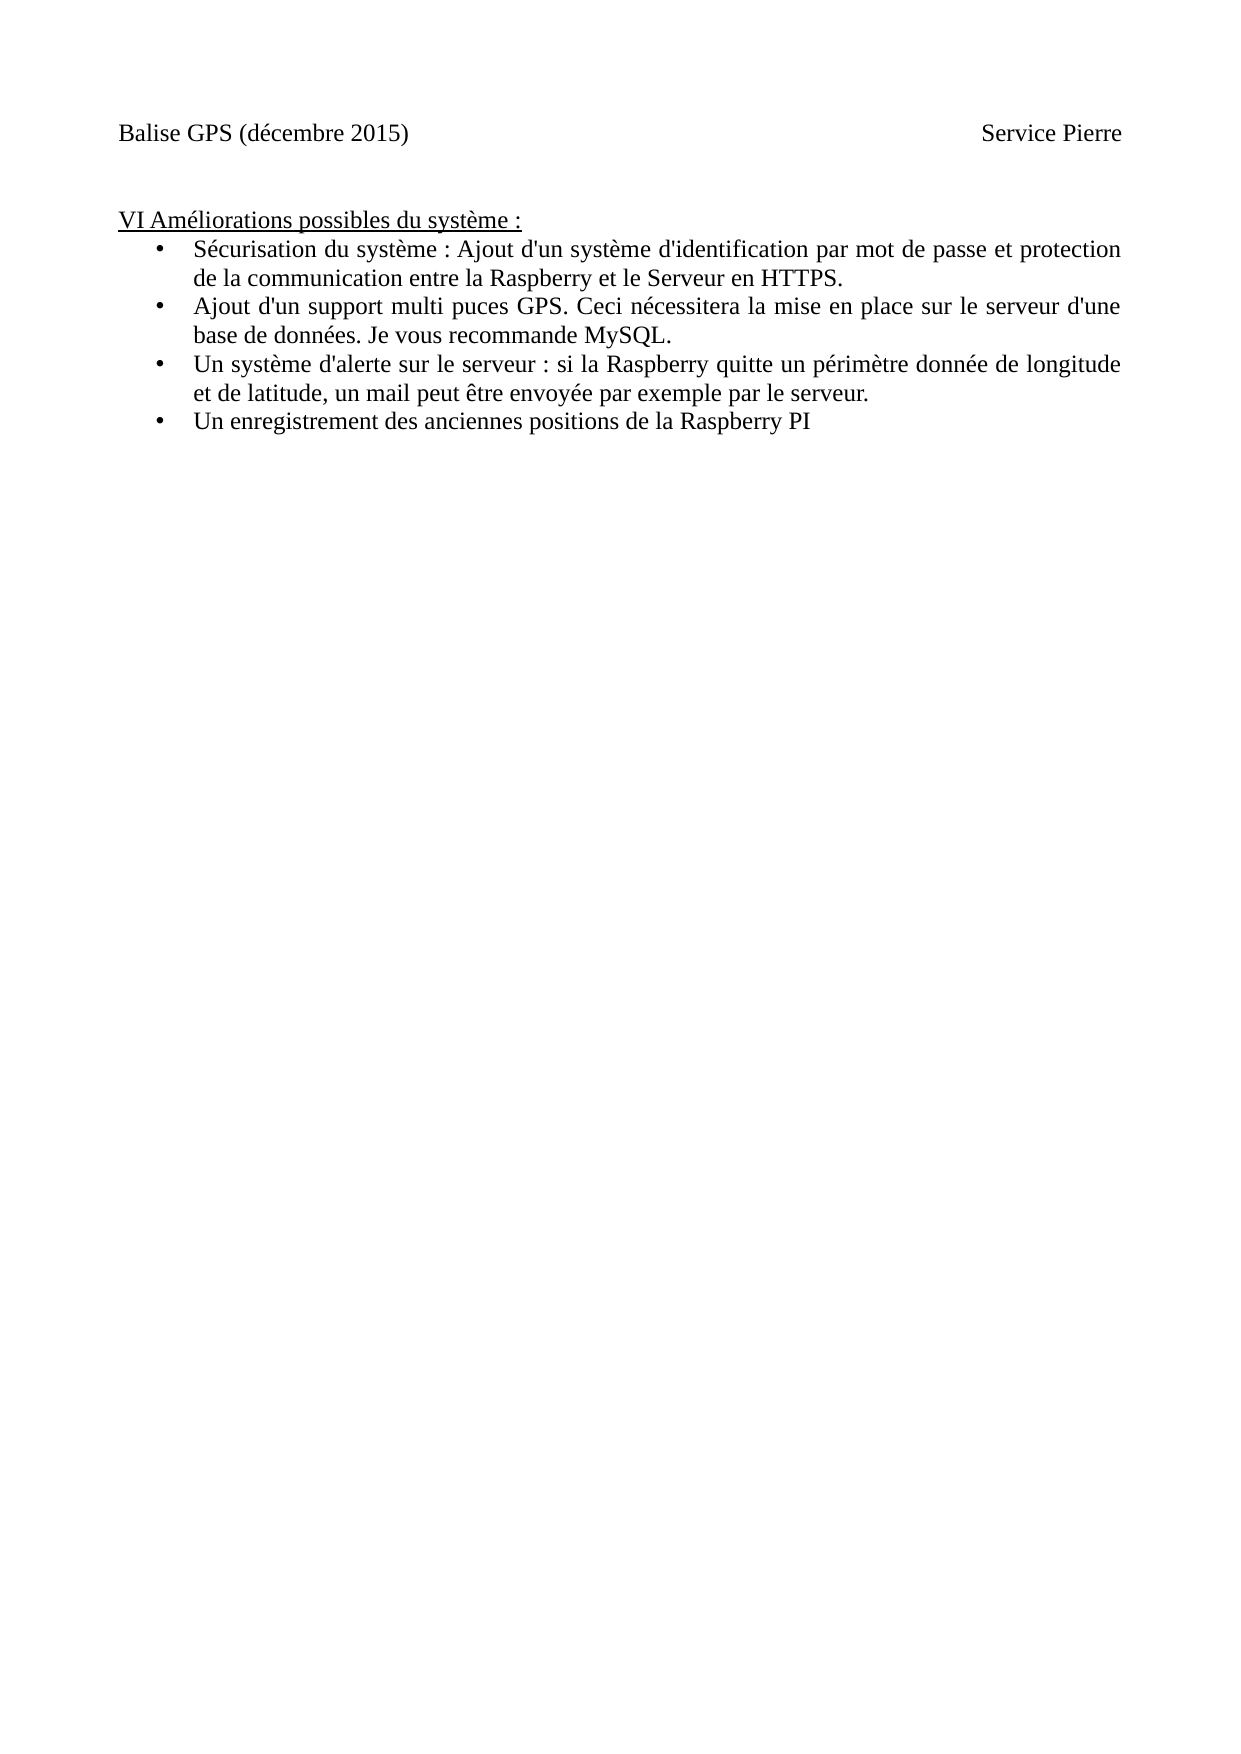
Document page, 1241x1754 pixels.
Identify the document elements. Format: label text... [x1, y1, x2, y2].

list Un système d'alerte sur le serveur : si la Raspberry quitte un périmètre donnée de longitude et de latitude, un mail peut être envoyée par exemple par le serveur. [156, 349, 1122, 406]
list Un enregistrement des anciennes positions de la Raspberry PI [156, 406, 1122, 435]
list Ajout d'un support multi puces GPS. Ceci nécessitera la mise en place sur le serveur d'une base de données. Je vous recommande MySQL. [156, 291, 1122, 349]
text VI Améliorations possibles du système : [118, 205, 1122, 234]
list Sécurisation du système : Ajout d'un système d'identification par mot de passe et protection de la communication entre la Raspberry et le Serveur en HTTPS. [156, 234, 1122, 291]
